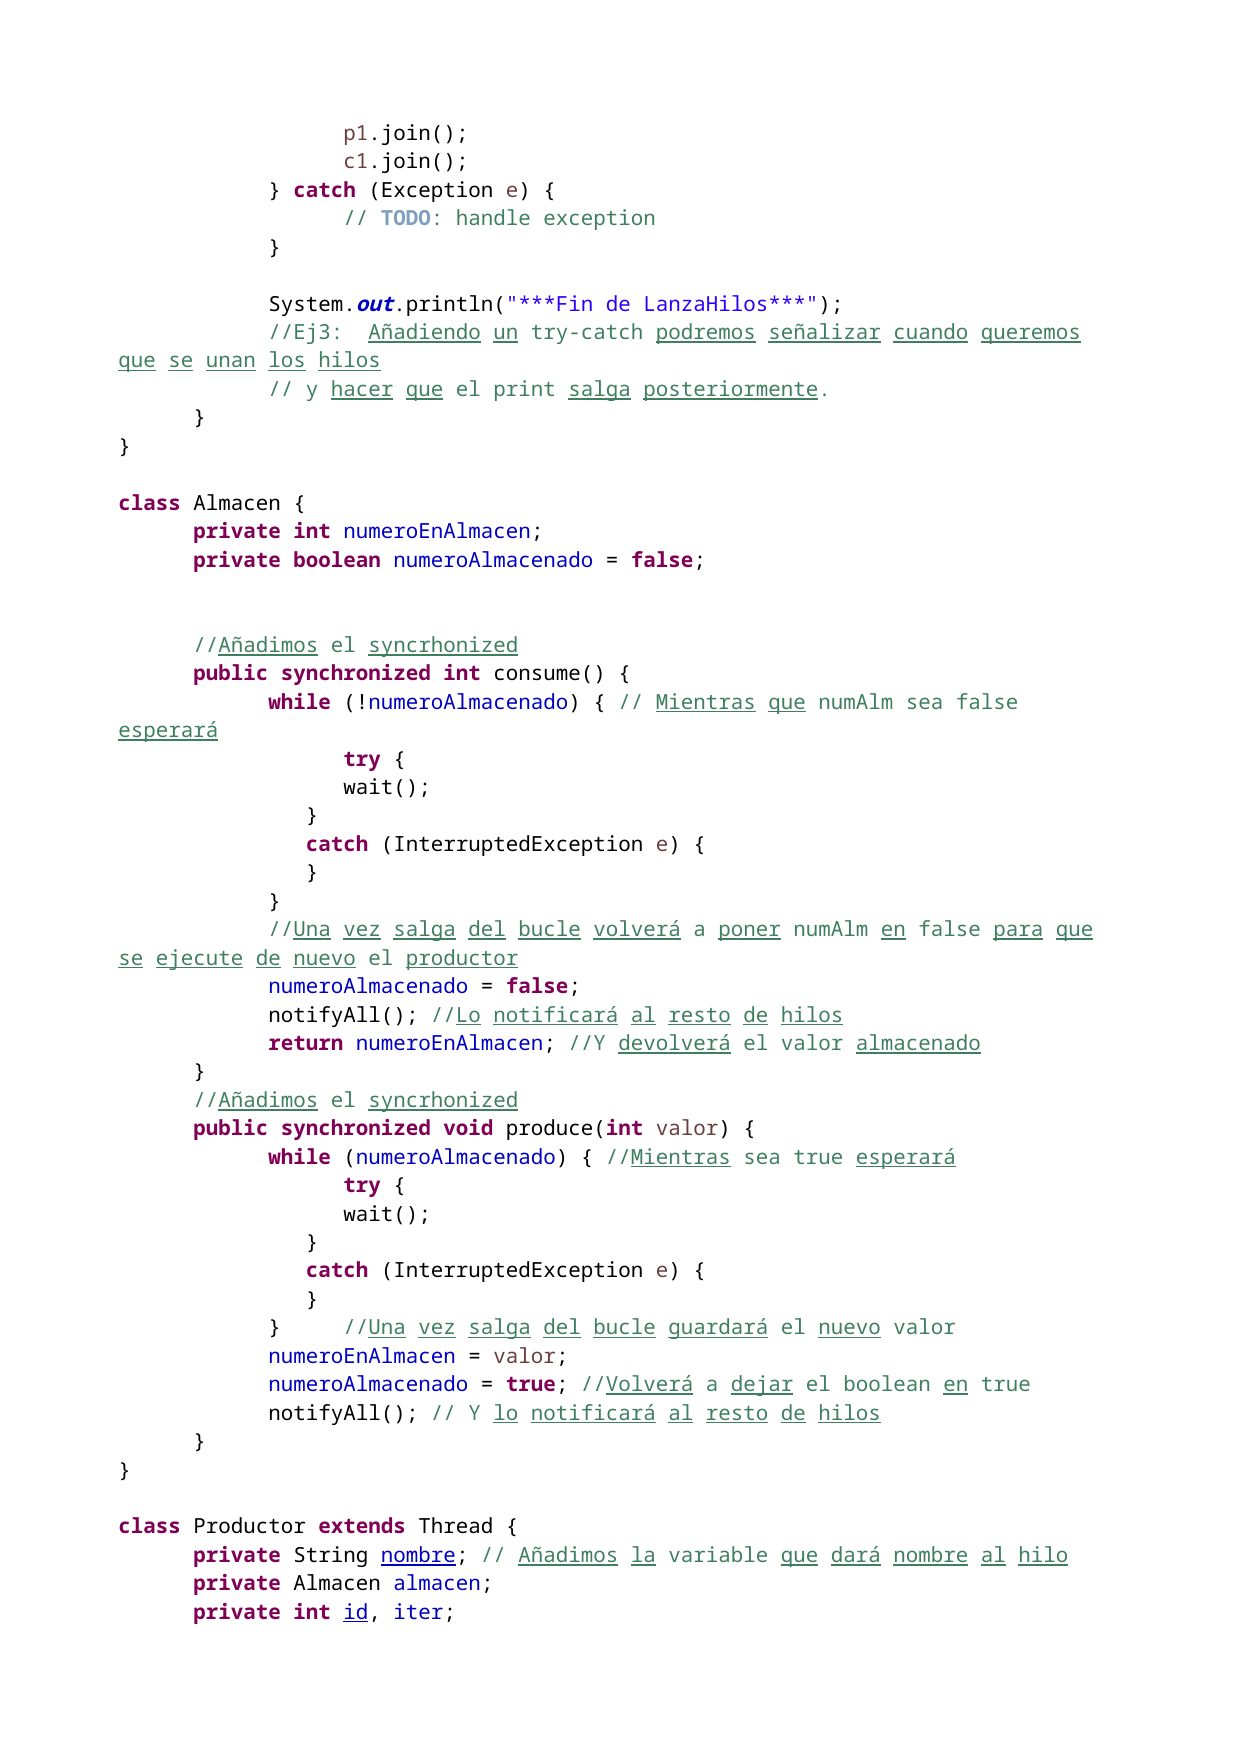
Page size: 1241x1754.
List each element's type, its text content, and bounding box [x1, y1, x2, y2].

text return numeroEnAlmacen; //Y devolverá el valor almacenado [118, 1028, 1122, 1057]
text catch (InterruptedException e) { [118, 829, 1122, 857]
text //Añadimos el syncrhonized [118, 1085, 1122, 1113]
text private String nombre; // Añadimos la variable que dará nombre al hilo [118, 1540, 1122, 1568]
text public synchronized int consume() { [118, 658, 1122, 687]
text //Añadimos el syncrhonized [118, 630, 1122, 658]
text wait(); [118, 772, 1122, 801]
text private int id, iter; [118, 1597, 1122, 1625]
text } [118, 1426, 1122, 1455]
text } [118, 801, 1122, 829]
text public synchronized void produce(int valor) { [118, 1113, 1122, 1142]
text } //Una vez salga del bucle guardará el nuevo valor [118, 1312, 1122, 1341]
text numeroAlmacenado = true; //Volverá a dejar el boolean en true [118, 1369, 1122, 1398]
text // y hacer que el print salga posteriormente. [118, 374, 1122, 402]
text notifyAll(); // Y lo notificará al resto de hilos [118, 1398, 1122, 1426]
text while (numeroAlmacenado) { //Mientras sea true esperará [118, 1142, 1122, 1170]
text p1.join(); [118, 118, 1122, 147]
text while (!numeroAlmacenado) { // Mientras que numAlm sea false esperará [118, 687, 1122, 744]
text class Almacen { [118, 488, 1122, 516]
text } [118, 857, 1122, 886]
text private Almacen almacen; [118, 1568, 1122, 1597]
text } catch (Exception e) { [118, 175, 1122, 203]
text c1.join(); [118, 147, 1122, 175]
text } [118, 1227, 1122, 1256]
text } [118, 402, 1122, 431]
text // TODO: handle exception [118, 203, 1122, 232]
text //Ej3: Añadiendo un try-catch podremos señalizar cuando queremos que se unan los hilos [118, 317, 1122, 374]
text class Productor extends Thread { [118, 1512, 1122, 1540]
text } [118, 1057, 1122, 1085]
text notifyAll(); //Lo notificará al resto de hilos [118, 1000, 1122, 1028]
text private int numeroEnAlmacen; [118, 516, 1122, 545]
text catch (InterruptedException e) { [118, 1256, 1122, 1284]
text try { [118, 1170, 1122, 1199]
text } [118, 1284, 1122, 1312]
text wait(); [118, 1199, 1122, 1227]
text numeroEnAlmacen = valor; [118, 1341, 1122, 1369]
text } [118, 886, 1122, 914]
text System.out.println("***Fin de LanzaHilos***"); [118, 289, 1122, 317]
text private boolean numeroAlmacenado = false; [118, 545, 1122, 573]
text try { [118, 744, 1122, 772]
text numeroAlmacenado = false; [118, 971, 1122, 1000]
text } [118, 232, 1122, 260]
text } [118, 1455, 1122, 1483]
text } [118, 431, 1122, 459]
text //Una vez salga del bucle volverá a poner numAlm en false para que se ejecute de nuevo el productor [118, 914, 1122, 971]
